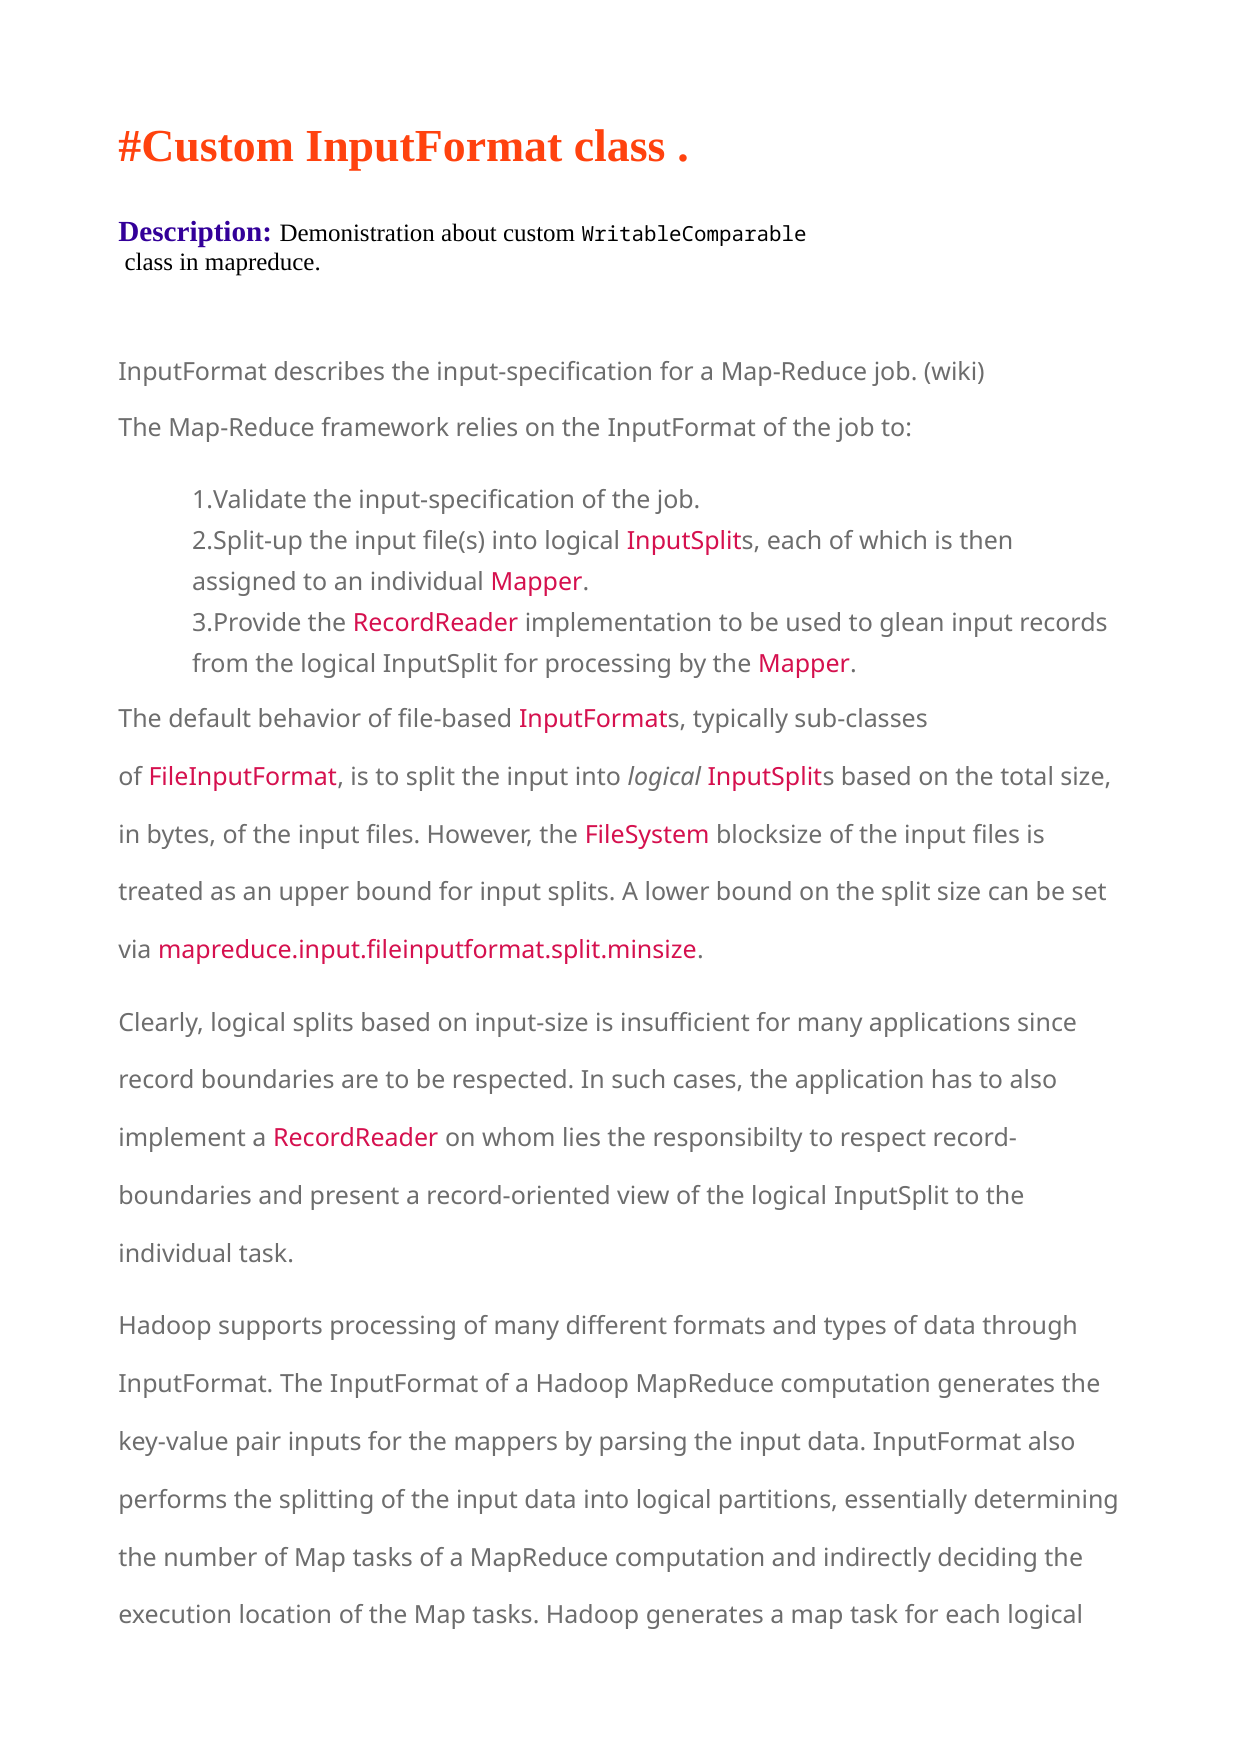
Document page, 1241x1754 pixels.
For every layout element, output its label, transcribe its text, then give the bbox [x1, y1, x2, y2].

text #Custom InputFormat class . [118, 118, 1122, 171]
text class in mapreduce. [118, 247, 1122, 276]
text InputFormat describes the input-specification for a Map-Reduce job. (wiki) [118, 354, 1122, 388]
text The Map-Reduce framework relies on the InputFormat of the job to: [118, 409, 1122, 443]
text The default behavior of file-based InputFormats, typically sub-classes of FileInputFormat, is to split the input into logical InputSplits based on the total size, in bytes, of the input files. However, the FileSystem blocksize of the input files is treated as an upper bound for input splits. A lower bound on the split size can be set via mapreduce.input.fileinputformat.split.minsize. [118, 701, 1122, 966]
text Hadoop supports processing of many different formats and types of data through InputFormat. The InputFormat of a Hadoop MapReduce computation generates the key-value pair inputs for the mappers by parsing the input data. InputFormat also performs the splitting of the input data into logical partitions, essentially determining the number of Map tasks of a MapReduce computation and indirectly deciding the execution location of the Map tasks. Hadoop generates a map task for each logical [118, 1308, 1122, 1631]
text Clearly, logical splits based on input-size is insufficient for many applications since record boundaries are to be respected. In such cases, the application has to also implement a RecordReader on whom lies the responsibilty to respect record-boundaries and present a record-oriented view of the logical InputSplit to the individual task. [118, 1004, 1122, 1269]
list Provide the RecordReader implementation to be used to glean input records from the logical InputSplit for processing by the Mapper. [118, 604, 1122, 679]
list Split-up the input file(s) into logical InputSplits, each of which is then assigned to an individual Mapper. [118, 523, 1122, 598]
text Description: Demonistration about custom WritableComparable [118, 214, 1122, 247]
list Validate the input-specification of the job. [118, 482, 1122, 516]
